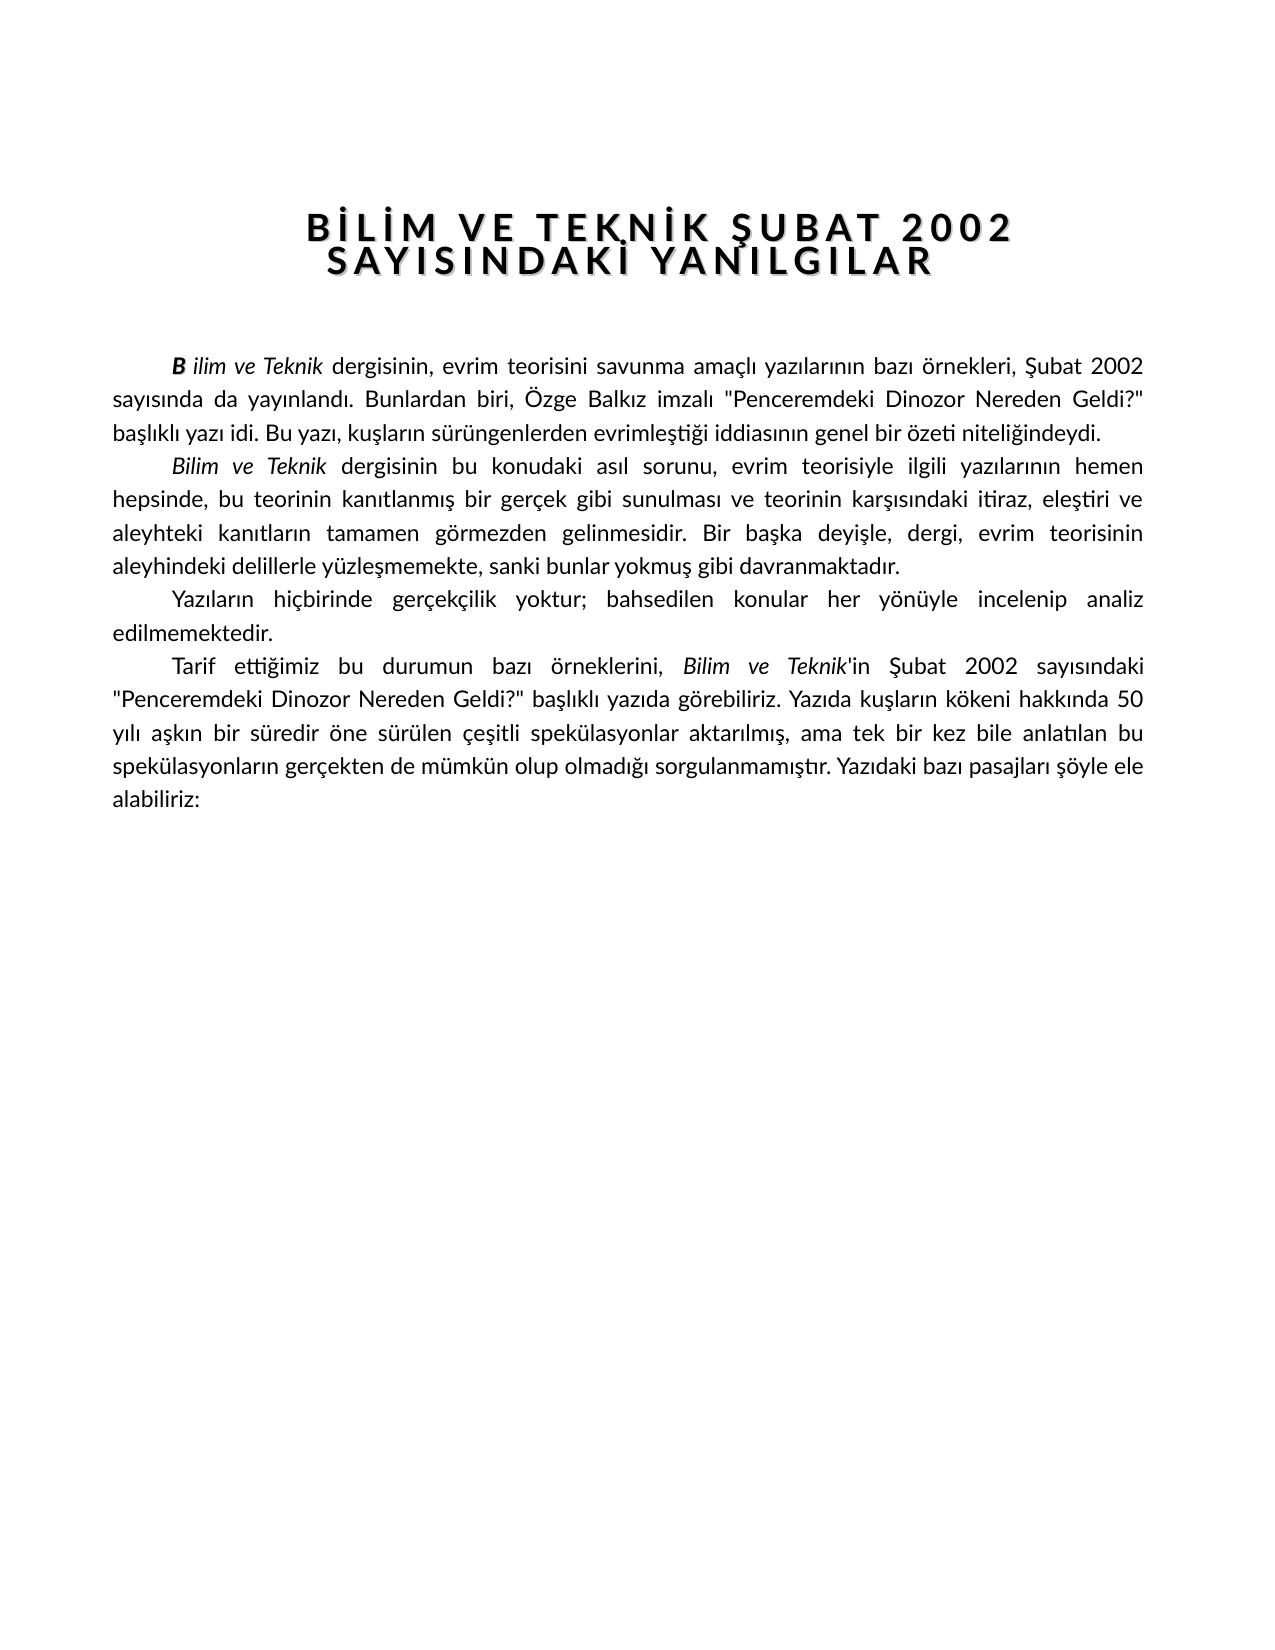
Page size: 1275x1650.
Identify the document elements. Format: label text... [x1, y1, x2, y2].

text Tarif ettiğimiz bu durumun bazı örneklerini, Bilim ve Teknik'in Şubat 2002 sayısındaki "Penceremdeki Dinozor Nereden Geldi?" başlıklı yazıda görebiliriz. Yazıda kuşların kökeni hakkında 50 yılı aşkın bir süredir öne sürülen çeşitli spekülasyonlar aktarılmış, ama tek bir kez bile anlatılan bu spekülasyonların gerçekten de mümkün olup olmadığı sorgulanmamıştır. Yazıdaki bazı pasajları şöyle ele alabiliriz: [112, 648, 1145, 814]
text Bilim ve Teknik dergisinin bu konudaki asıl sorunu, evrim teorisiyle ilgili yazılarının hemen hepsinde, bu teorinin kanıtlanmış bir gerçek gibi sunulması ve teorinin karşısındaki itiraz, eleştiri ve aleyhteki kanıtların tamamen görmezden gelinmesidir. Bir başka deyişle, dergi, evrim teorisinin aleyhindeki delillerle yüzleşmemekte, sanki bunlar yokmuş gibi davranmaktadır. [112, 448, 1145, 581]
text Yazıların hiçbirinde gerçekçilik yoktur; bahsedilen konular her yönüyle incelenip analiz edilmemektedir. [112, 581, 1145, 648]
text BİLİM VE TEKNİK ŞUBAT 2002 SAYISINDAKİ YANILGILAR [112, 214, 1145, 281]
text Bilim ve Teknik dergisinin, evrim teorisini savunma amaçlı yazılarının bazı örnekleri, Şubat 2002 sayısında da yayınlandı. Bunlardan biri, Özge Balkız imzalı "Penceremdeki Dinozor Nereden Geldi?" başlıklı yazı idi. Bu yazı, kuşların sürüngenlerden evrimleştiği iddiasının genel bir özeti niteliğindeydi. [112, 348, 1145, 448]
